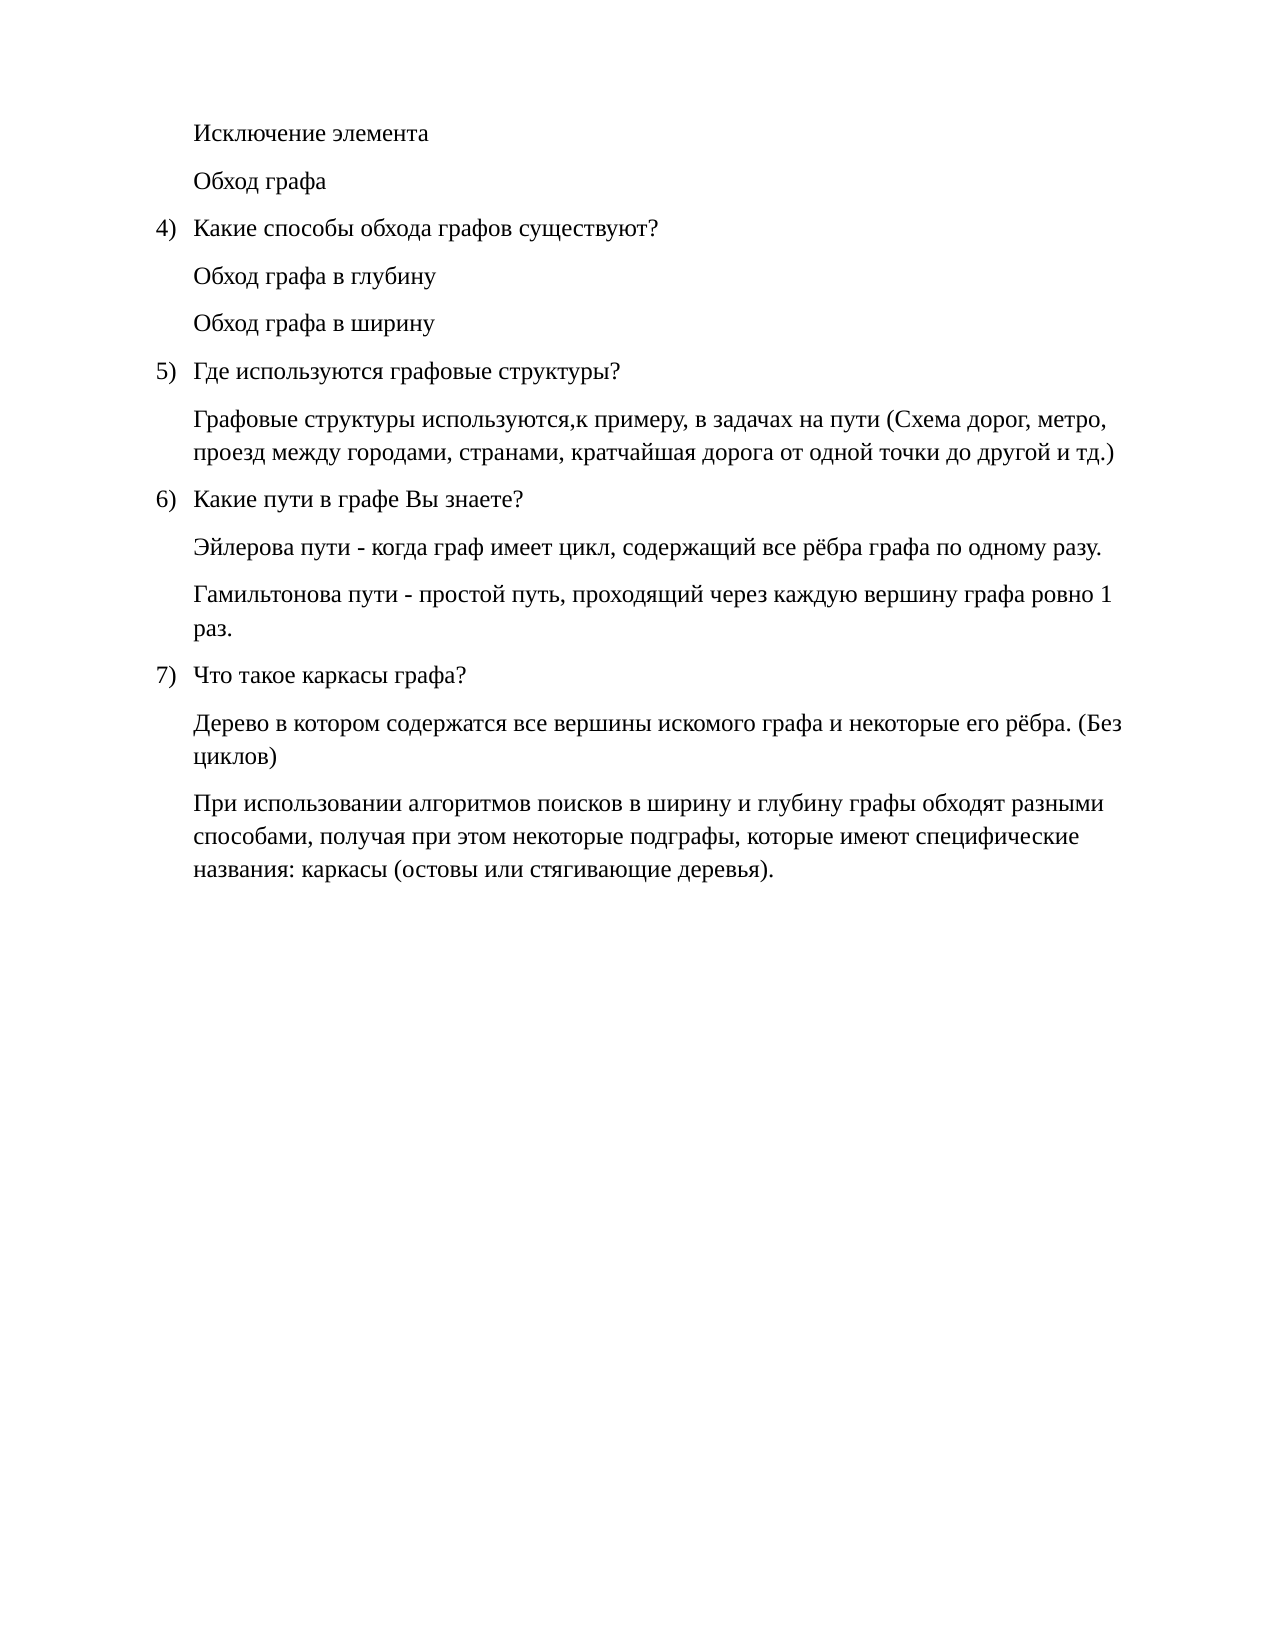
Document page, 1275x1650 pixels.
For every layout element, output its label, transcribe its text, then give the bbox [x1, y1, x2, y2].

list Что такое каркасы графа? [156, 660, 1157, 689]
list Где используются грaфовые структуры? [156, 356, 1157, 385]
list Дерево в котором содержатся все вершины искомого графа и некоторые его рёбра. (Без циклов) [156, 708, 1157, 769]
list Какие пути в графе Вы знаете? [156, 484, 1157, 513]
list Гамильтонова пути - простой путь, проходящий через каждую вершину графа ровно 1 раз. [156, 579, 1157, 641]
list Обход графа в глубину [156, 261, 1157, 290]
list Обход графа [156, 166, 1157, 194]
list Грaфовые структуры используются,к примеру, в задачах на пути (Схема дорог, метро, проезд между городами, странами, кратчайшая дорога от одной точки до другой и тд.) [156, 404, 1157, 466]
list Исключение элемента [156, 118, 1157, 147]
list Эйлерова пути - когда граф имеет цикл, содержащий все рёбра графа по одному разу. [156, 532, 1157, 561]
list Обход графа в ширину [156, 308, 1157, 337]
list Какие способы обхода графов существуют? [156, 213, 1157, 242]
list При использовании алгоритмов поисков в ширину и глубину графы обходят разными способами, получая при этом некоторые подграфы, которые имеют специфические названия: каркасы (остовы или стягивающие деревья). [156, 788, 1157, 883]
